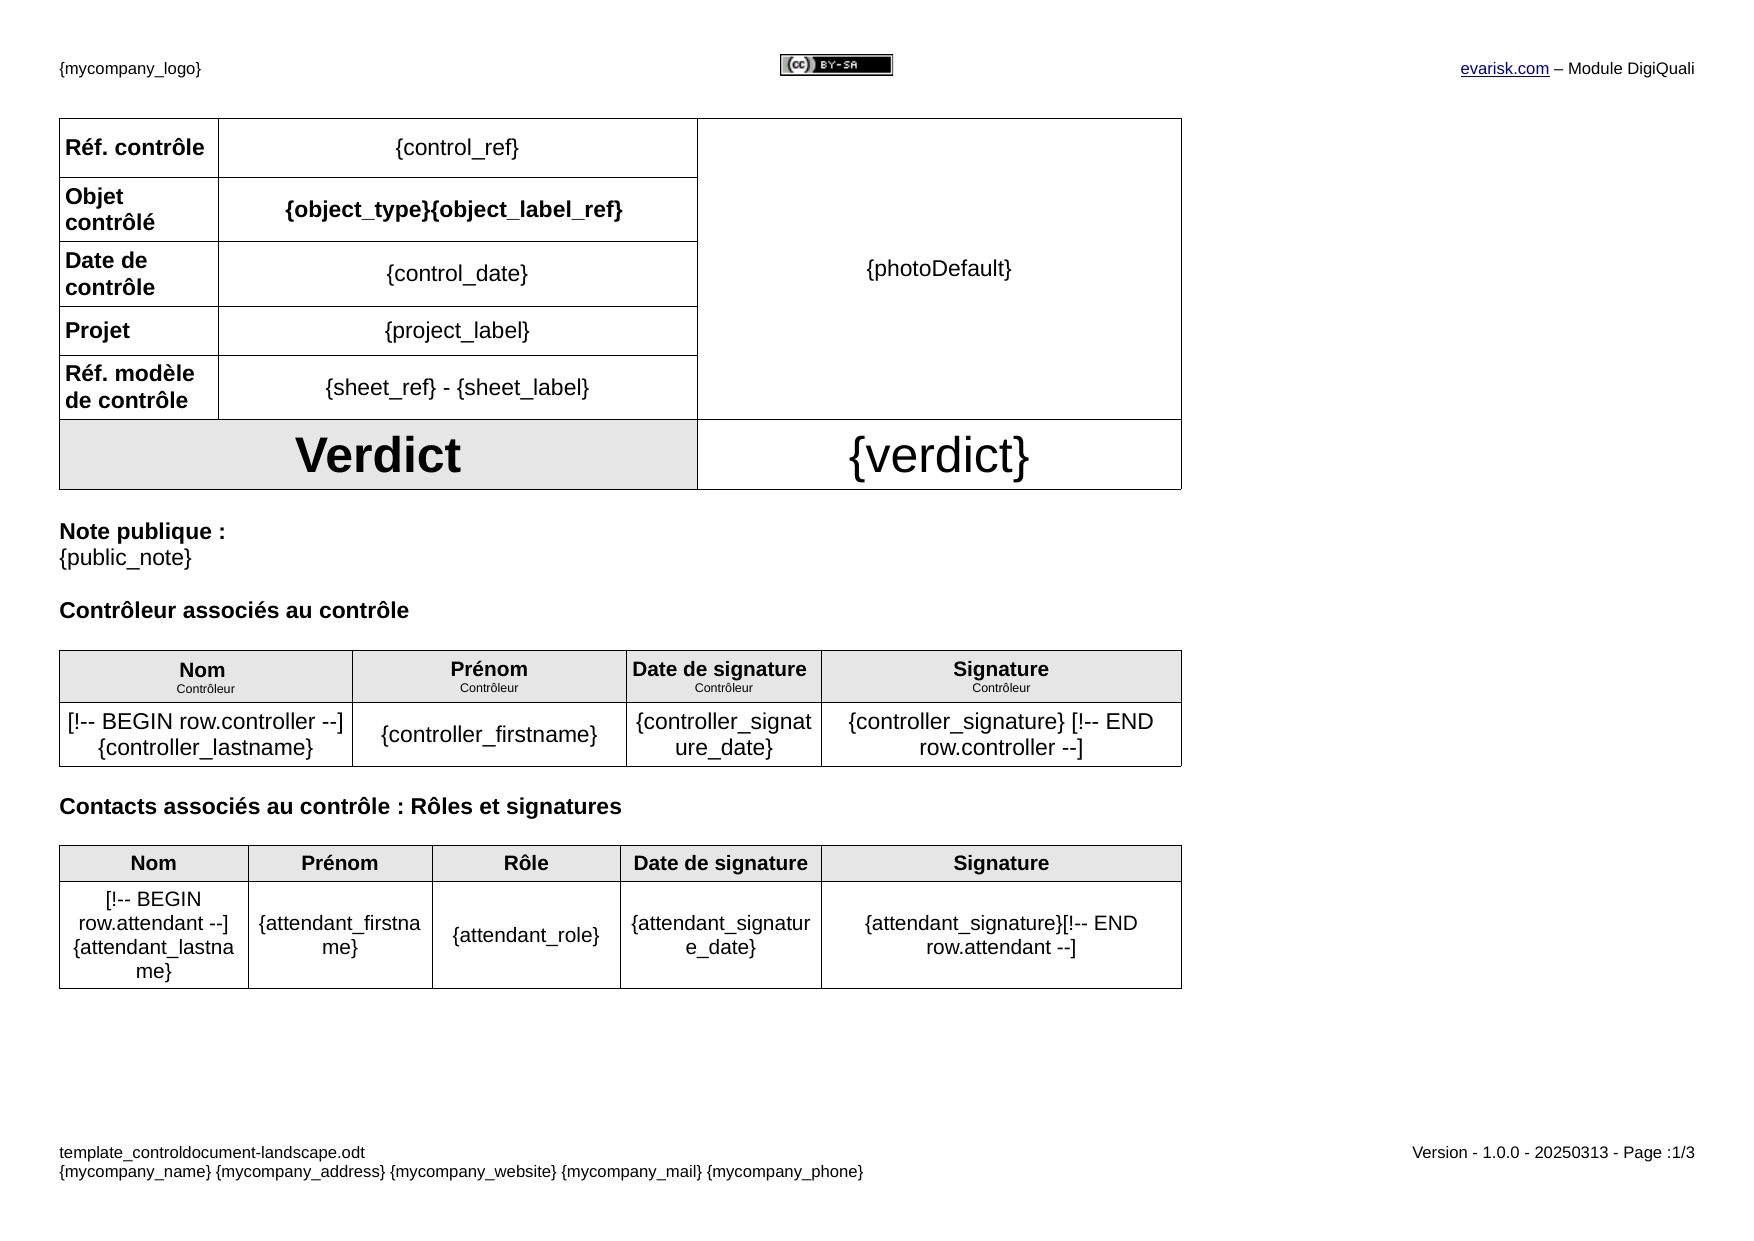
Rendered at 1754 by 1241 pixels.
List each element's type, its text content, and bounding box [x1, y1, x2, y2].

table_header Prénom [249, 846, 432, 881]
table_header Prénom Contrôleur [353, 651, 626, 702]
text Note publique : [59, 518, 1695, 544]
picture [780, 54, 894, 76]
table_cell [!-- BEGIN row.attendant --] {attendant_lastname} [60, 882, 248, 988]
table_cell {controller_signature} [!-- END row.controller --] [822, 703, 1181, 766]
text {public_note} [59, 544, 1695, 571]
table_header {control_ref} [219, 119, 697, 177]
table_cell Projet [60, 307, 218, 354]
table_header Nom Contrôleur [60, 651, 352, 702]
text Contacts associés au contrôle : Rôles et signatures [59, 793, 1695, 819]
table_cell {attendant_firstname} [249, 882, 432, 988]
table_cell Date de contrôle [60, 242, 218, 306]
table_cell {attendant_signature_date} [621, 882, 821, 988]
table_cell Réf. modèle de contrôle [60, 356, 218, 419]
table_cell {object_type}{object_label_ref} [219, 178, 697, 241]
table_cell {controller_signature_date} [627, 703, 821, 766]
table_cell {project_label} [219, 307, 697, 354]
table_header Date de signature [621, 846, 821, 881]
text Contrôleur associés au contrôle [59, 597, 1695, 623]
table_cell {attendant_signature}[!-- END row.attendant --] [822, 882, 1181, 988]
table_header {photoDefault} [698, 119, 1181, 419]
table_header Signature Contrôleur [822, 651, 1181, 702]
table_cell {attendant_role} [433, 882, 620, 988]
table_header Signature [822, 846, 1181, 881]
table_header Date de signature Contrôleur [627, 651, 821, 702]
table_cell Objet contrôlé [60, 178, 218, 241]
table_cell {sheet_ref} - {sheet_label} [219, 356, 697, 419]
table_cell [!-- BEGIN row.controller --] {controller_lastname} [60, 703, 352, 766]
table_cell {verdict} [698, 420, 1181, 489]
table_cell {controller_firstname} [353, 703, 626, 766]
table_header Rôle [433, 846, 620, 881]
table_header Réf. contrôle [60, 119, 218, 177]
table_cell {control_date} [219, 242, 697, 306]
table_header Nom [60, 846, 248, 881]
table_cell Verdict [60, 420, 697, 489]
